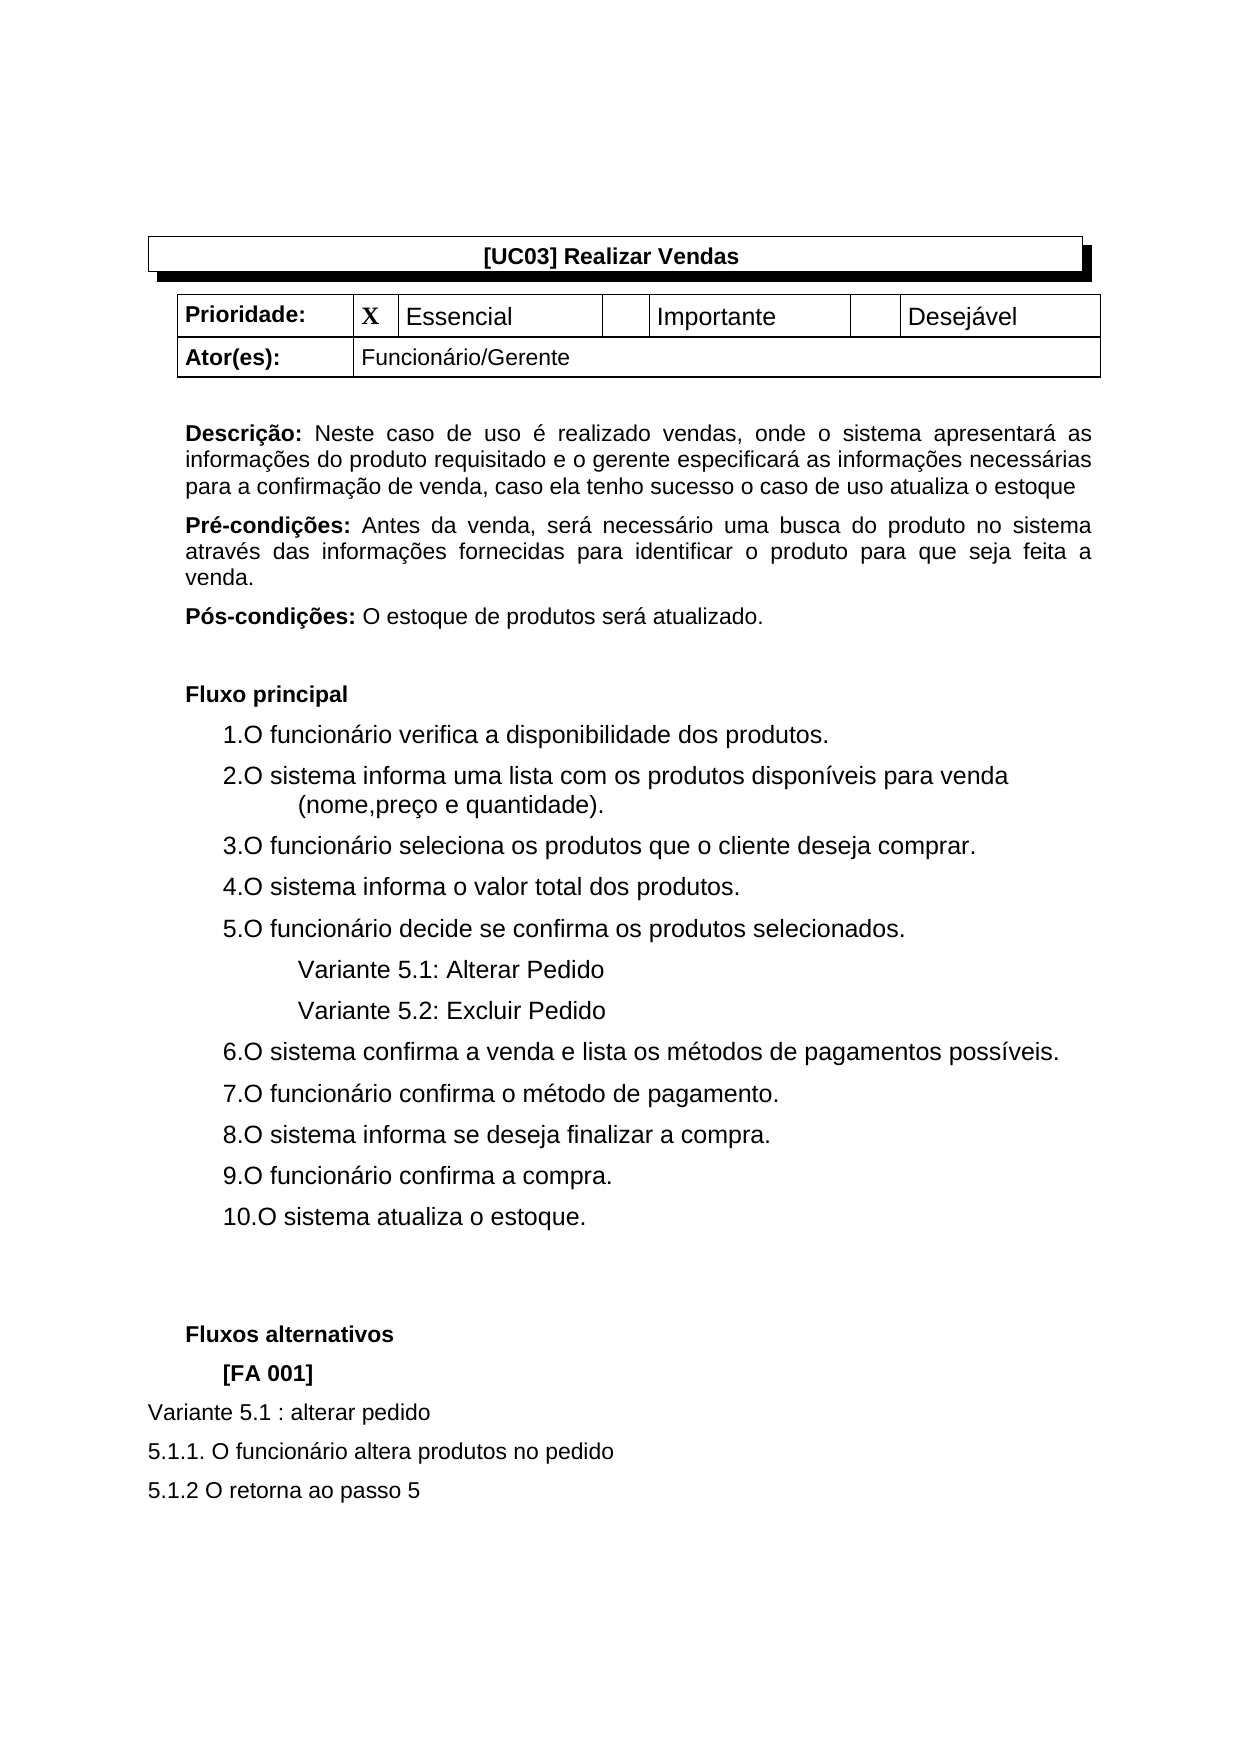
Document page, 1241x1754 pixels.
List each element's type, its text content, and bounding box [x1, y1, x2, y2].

text Variante 5.1 : alterar pedido [148, 1399, 1092, 1425]
table_header [603, 295, 649, 336]
text Descrição: Neste caso de uso é realizado vendas, onde o sistema apresentará as informações do produto requisitado e o gerente especificará as informações necessárias para a confirmação de venda, caso ela tenho sucesso o caso de uso atualiza o estoque [185, 420, 1092, 499]
table_header Importante [650, 295, 850, 336]
table_header Desejável [901, 295, 1100, 336]
text 3.O funcionário seleciona os produtos que o cliente deseja comprar. [223, 831, 1092, 860]
text Pós-condições: O estoque de produtos será atualizado. [185, 603, 1092, 629]
text 4.O sistema informa o valor total dos produtos. [223, 872, 1092, 901]
text 5.1.2 O retorna ao passo 5 [148, 1477, 1092, 1503]
text 5.1.1. O funcionário altera produtos no pedido [148, 1438, 1092, 1464]
text 7.O funcionário confirma o método de pagamento. [223, 1078, 1092, 1107]
text Fluxo principal [185, 681, 1092, 707]
text 6.O sistema confirma a venda e lista os métodos de pagamentos possíveis. [223, 1037, 1092, 1066]
text Variante 5.1: Alterar Pedido [223, 955, 1092, 983]
table_header [851, 295, 900, 336]
text 2.O sistema informa uma lista com os produtos disponíveis para venda (nome,preço e quantidade). [223, 761, 1092, 818]
text 1.O funcionário verifica a disponibilidade dos produtos. [223, 720, 1092, 748]
text [FA 001] [223, 1360, 1092, 1386]
table_cell Ator(es): [178, 338, 353, 376]
text Variante 5.2: Excluir Pedido [223, 996, 1092, 1025]
table_cell Funcionário/Gerente [354, 338, 1100, 376]
table_header Prioridade: [178, 295, 353, 336]
table_header Essencial [399, 295, 602, 336]
text 8.O sistema informa se deseja finalizar a compra. [223, 1120, 1092, 1148]
text 10.O sistema atualiza o estoque. [223, 1202, 1092, 1231]
text Pré-condições: Antes da venda, será necessário uma busca do produto no sistema através das informações fornecidas para identificar o produto para que seja feita a venda. [185, 512, 1092, 591]
text 9.O funcionário confirma a compra. [223, 1161, 1092, 1190]
text [UC03] Realizar Vendas [149, 237, 1082, 271]
table_header X [354, 295, 398, 336]
text 5.O funcionário decide se confirma os produtos selecionados. [223, 913, 1092, 942]
text Fluxos alternativos [185, 1321, 1092, 1348]
